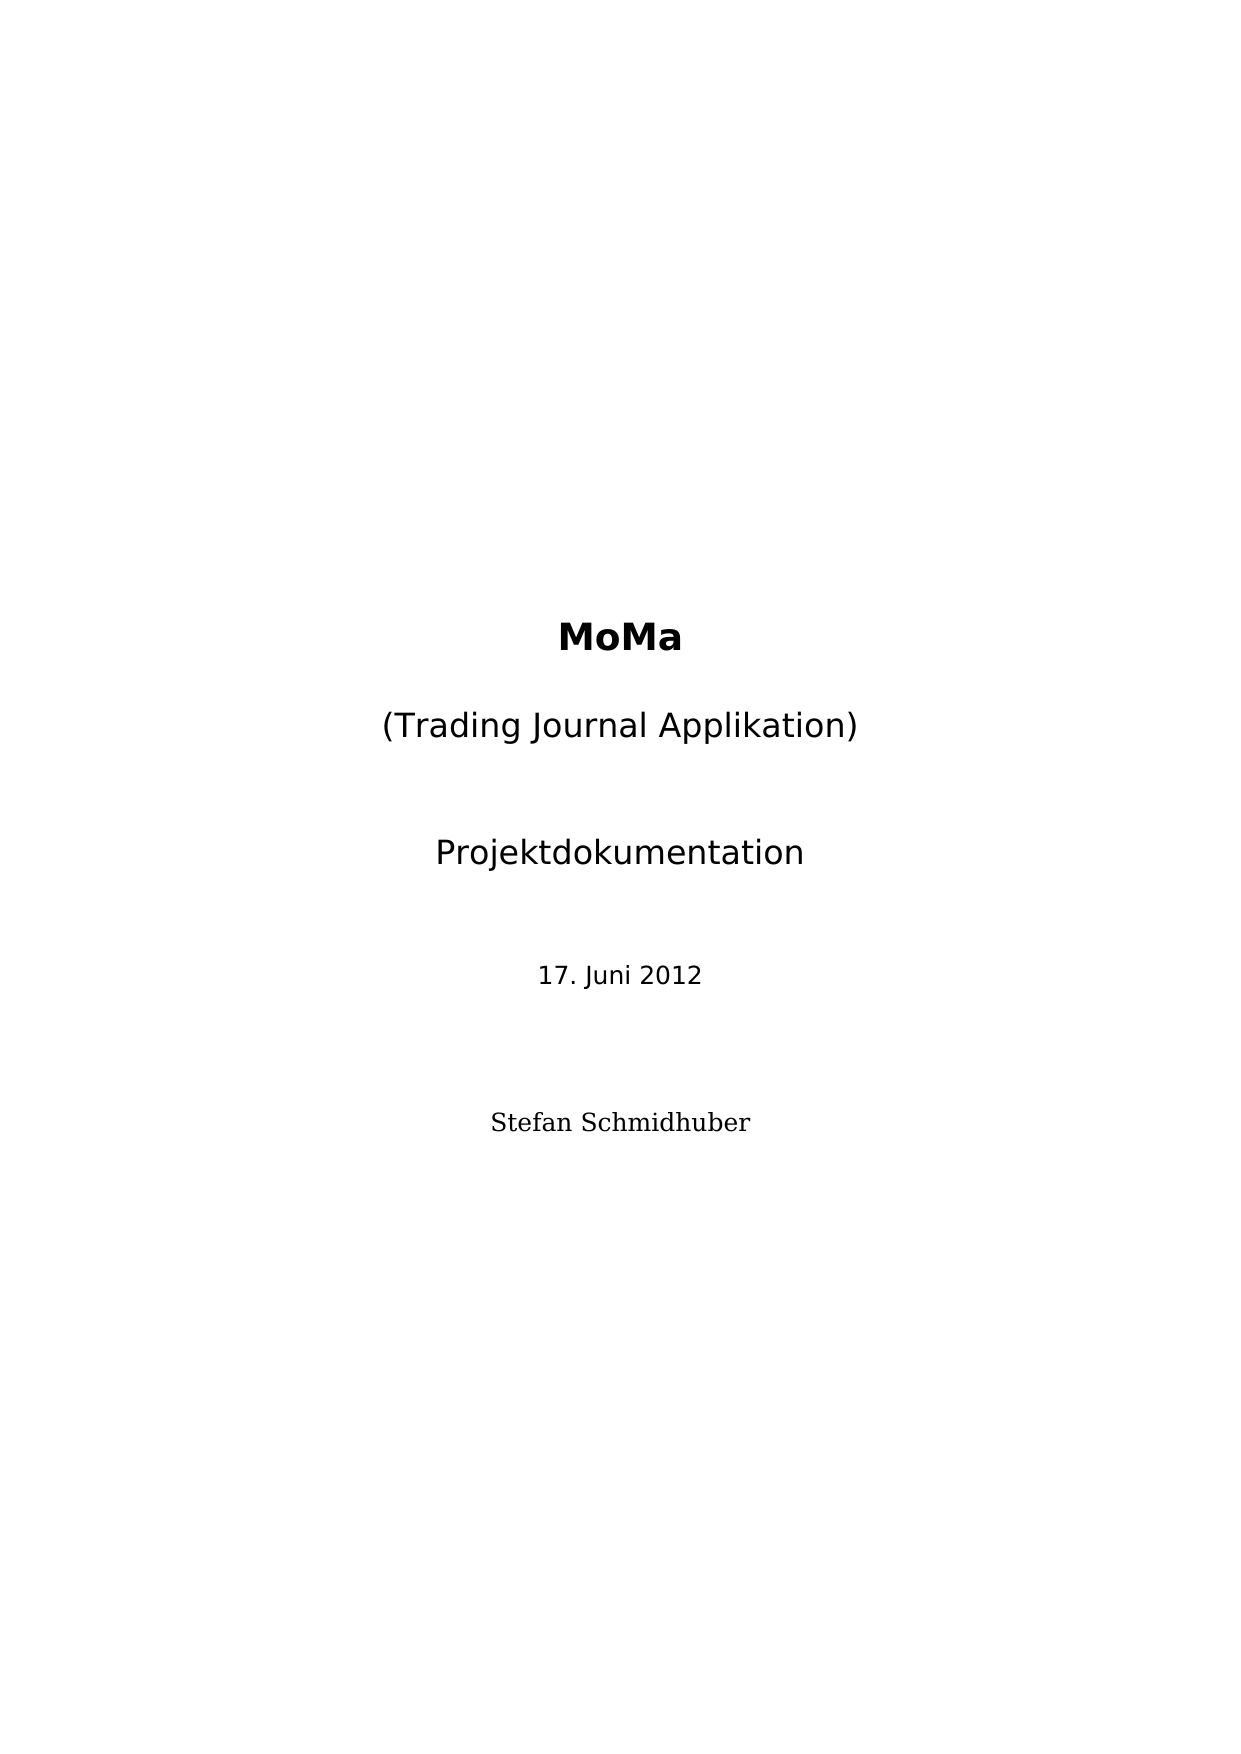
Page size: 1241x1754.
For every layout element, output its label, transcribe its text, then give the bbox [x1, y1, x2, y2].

text 17. Juni 2012 [118, 961, 1122, 990]
title MoMa [118, 615, 1122, 659]
subtitle (Trading Journal Applikation) [118, 706, 1122, 745]
text Stefan Schmidhuber [118, 1108, 1122, 1137]
subtitle Projektdokumentation [118, 834, 1122, 872]
